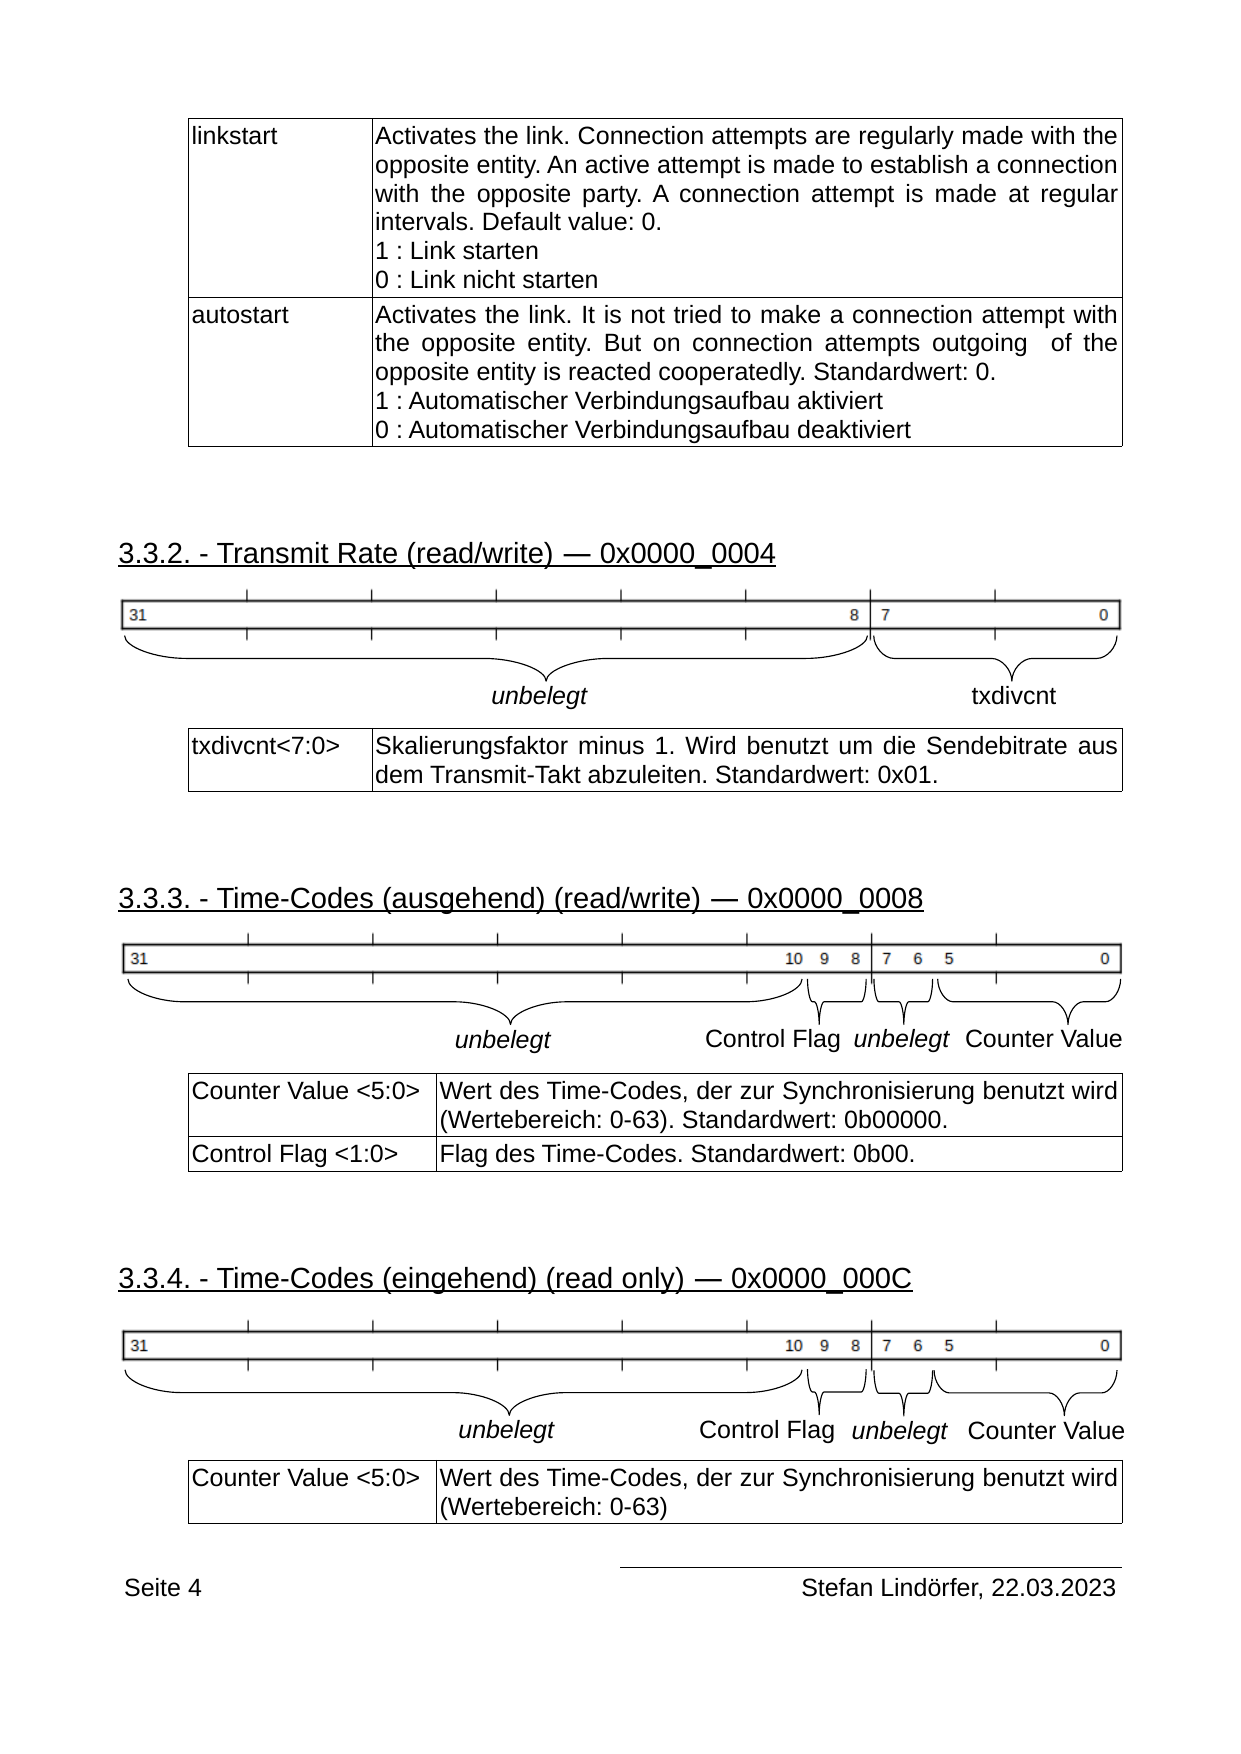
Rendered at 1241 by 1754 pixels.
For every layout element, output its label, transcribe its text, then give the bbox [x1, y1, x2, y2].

table_cell linkstart [189, 119, 372, 297]
table_header Wert des Time-Codes, der zur Synchronisierung benutzt wird (Wertebereich: 0-63) [437, 1461, 1122, 1523]
text 3.3.2. - Transmit Rate (read/write) — 0x0000_0004 [118, 533, 1122, 572]
text 3.3.3. - Time-Codes (ausgehend) (read/write) — 0x0000_0008 [118, 878, 1122, 917]
table_cell Flag des Time-Codes. Standardwert: 0b00. [437, 1137, 1122, 1171]
table_cell Control Flag <1:0> [189, 1137, 436, 1171]
table_cell Activates the link. Connection attempts are regularly made with the opposite entity. An active attempt is made to establish a connection with the opposite party. A connection attempt is made at regular intervals. Default value: 0. 1 : Link starten 0 : Link nicht starten [373, 119, 1122, 297]
table_cell Activates the link. It is not tried to make a connection attempt with the opposite entity. But on connection attempts outgoing of the opposite entity is reacted cooperatedly. Standardwert: 0. 1 : Automatischer Verbindungsaufbau aktiviert 0 : Automatischer Verbindungsaufbau deaktiviert [373, 298, 1122, 446]
table_header Wert des Time-Codes, der zur Synchronisierung benutzt wird (Wertebereich: 0-63). Standardwert: 0b00000. [437, 1074, 1122, 1136]
table_header txdivcnt<7:0> [189, 729, 372, 791]
picture [118, 1316, 1123, 1374]
picture [118, 584, 1123, 642]
table_header Skalierungsfaktor minus 1. Wird benutzt um die Sendebitrate aus dem Transmit-Takt abzuleiten. Standardwert: 0x01. [373, 729, 1122, 791]
picture [118, 929, 1123, 987]
table_cell autostart [189, 298, 372, 446]
text 3.3.4. - Time-Codes (eingehend) (read only) — 0x0000_000C [118, 1257, 1122, 1297]
table_header Counter Value <5:0> [189, 1074, 436, 1136]
table_header Counter Value <5:0> [189, 1461, 436, 1523]
